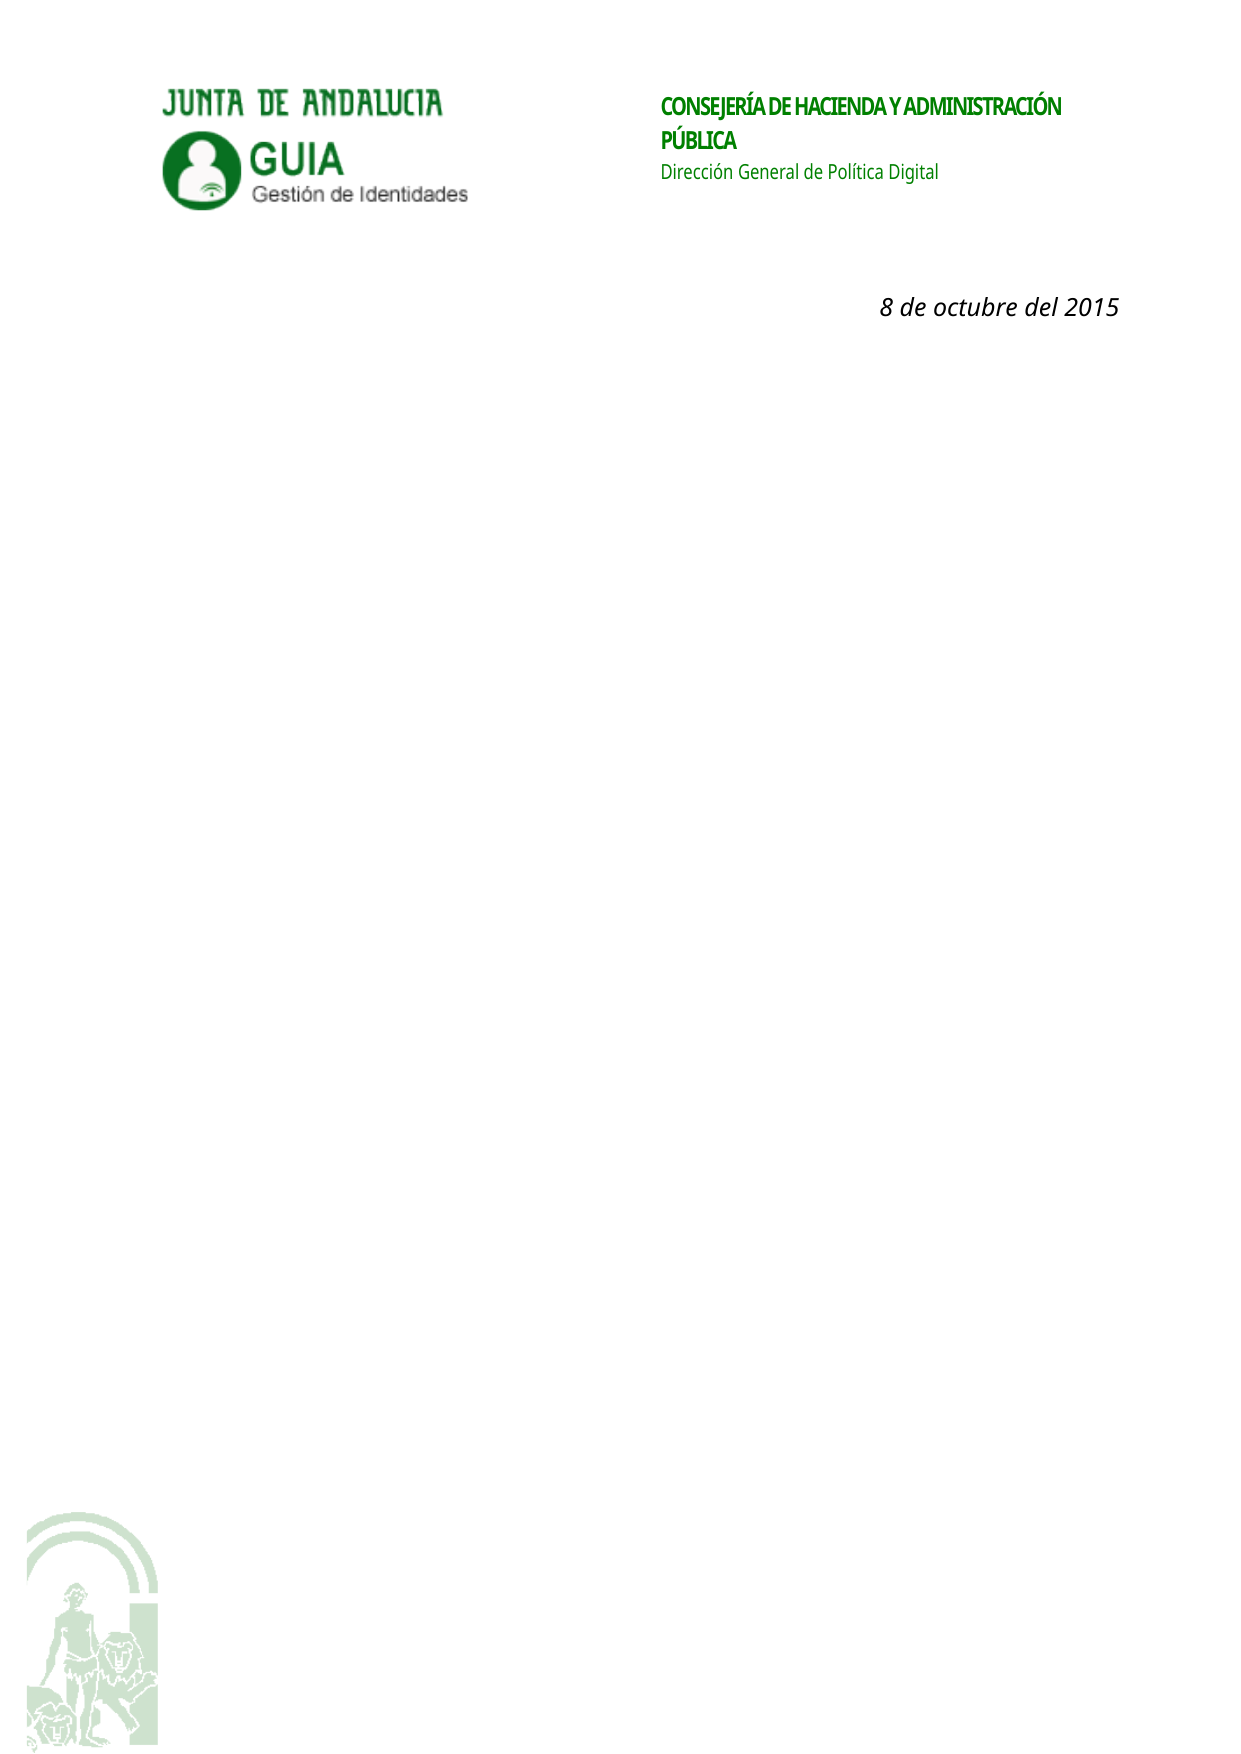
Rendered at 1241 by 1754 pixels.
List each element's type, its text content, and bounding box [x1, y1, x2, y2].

picture [147, 82, 498, 225]
picture [26, 1511, 159, 1753]
text 8 de octubre del 2015 [148, 290, 1122, 324]
